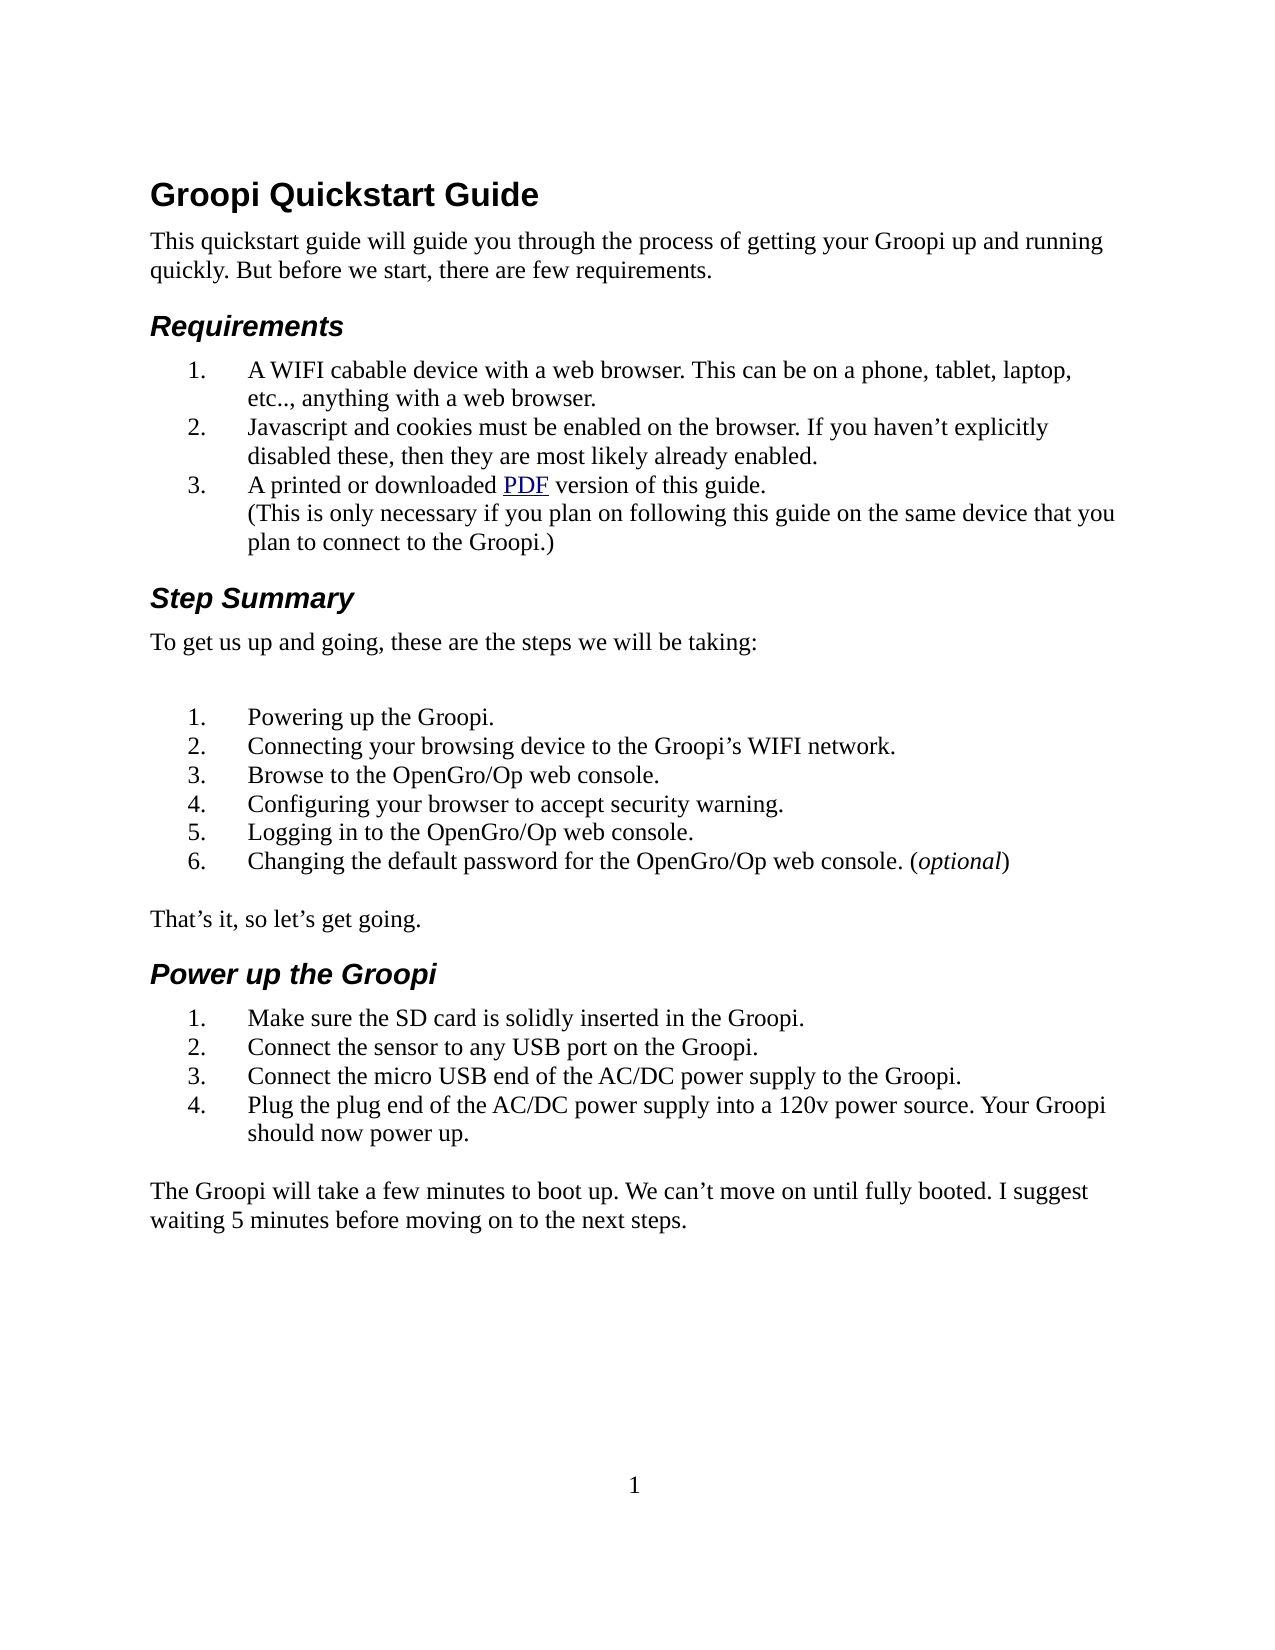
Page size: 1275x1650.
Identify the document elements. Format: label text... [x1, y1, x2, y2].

list Connect the micro USB end of the AC/DC power supply to the Groopi. [187, 1061, 1125, 1090]
subtitle Groopi Quickstart Guide [150, 175, 1125, 214]
list Browse to the OpenGro/Op web console. [187, 760, 1125, 789]
subtitle Power up the Groopi [150, 957, 1125, 991]
subtitle Requirements [150, 309, 1125, 342]
list Changing the default password for the OpenGro/Op web console. (optional) [187, 846, 1125, 875]
list Plug the plug end of the AC/DC power supply into a 120v power source. Your Groopi should now power up. [187, 1090, 1125, 1147]
text To get us up and going, these are the steps we will be taking: [150, 627, 1125, 656]
list Logging in to the OpenGro/Op web console. [187, 817, 1125, 846]
list A WIFI cabable device with a web browser. This can be on a phone, tablet, laptop, etc.., anything with a web browser. [187, 355, 1125, 412]
text That’s it, so let’s get going. [150, 904, 1125, 932]
list Powering up the Groopi. [187, 702, 1125, 731]
list Configuring your browser to accept security warning. [187, 789, 1125, 817]
list Make sure the SD card is solidly inserted in the Groopi. [187, 1003, 1125, 1032]
list A printed or downloaded PDF version of this guide. (This is only necessary if you plan on following this guide on the same device that you plan to connect to the Groopi.) [187, 470, 1125, 556]
list Connecting your browsing device to the Groopi’s WIFI network. [187, 731, 1125, 760]
list Javascript and cookies must be enabled on the browser. If you haven’t explicitly disabled these, then they are most likely already enabled. [187, 412, 1125, 470]
text This quickstart guide will guide you through the process of getting your Groopi up and running quickly. But before we start, there are few requirements. [150, 226, 1125, 284]
subtitle Step Summary [150, 581, 1125, 614]
text The Groopi will take a few minutes to boot up. We can’t move on until fully booted. I suggest waiting 5 minutes before moving on to the next steps. [150, 1176, 1125, 1233]
list Connect the sensor to any USB port on the Groopi. [187, 1032, 1125, 1061]
